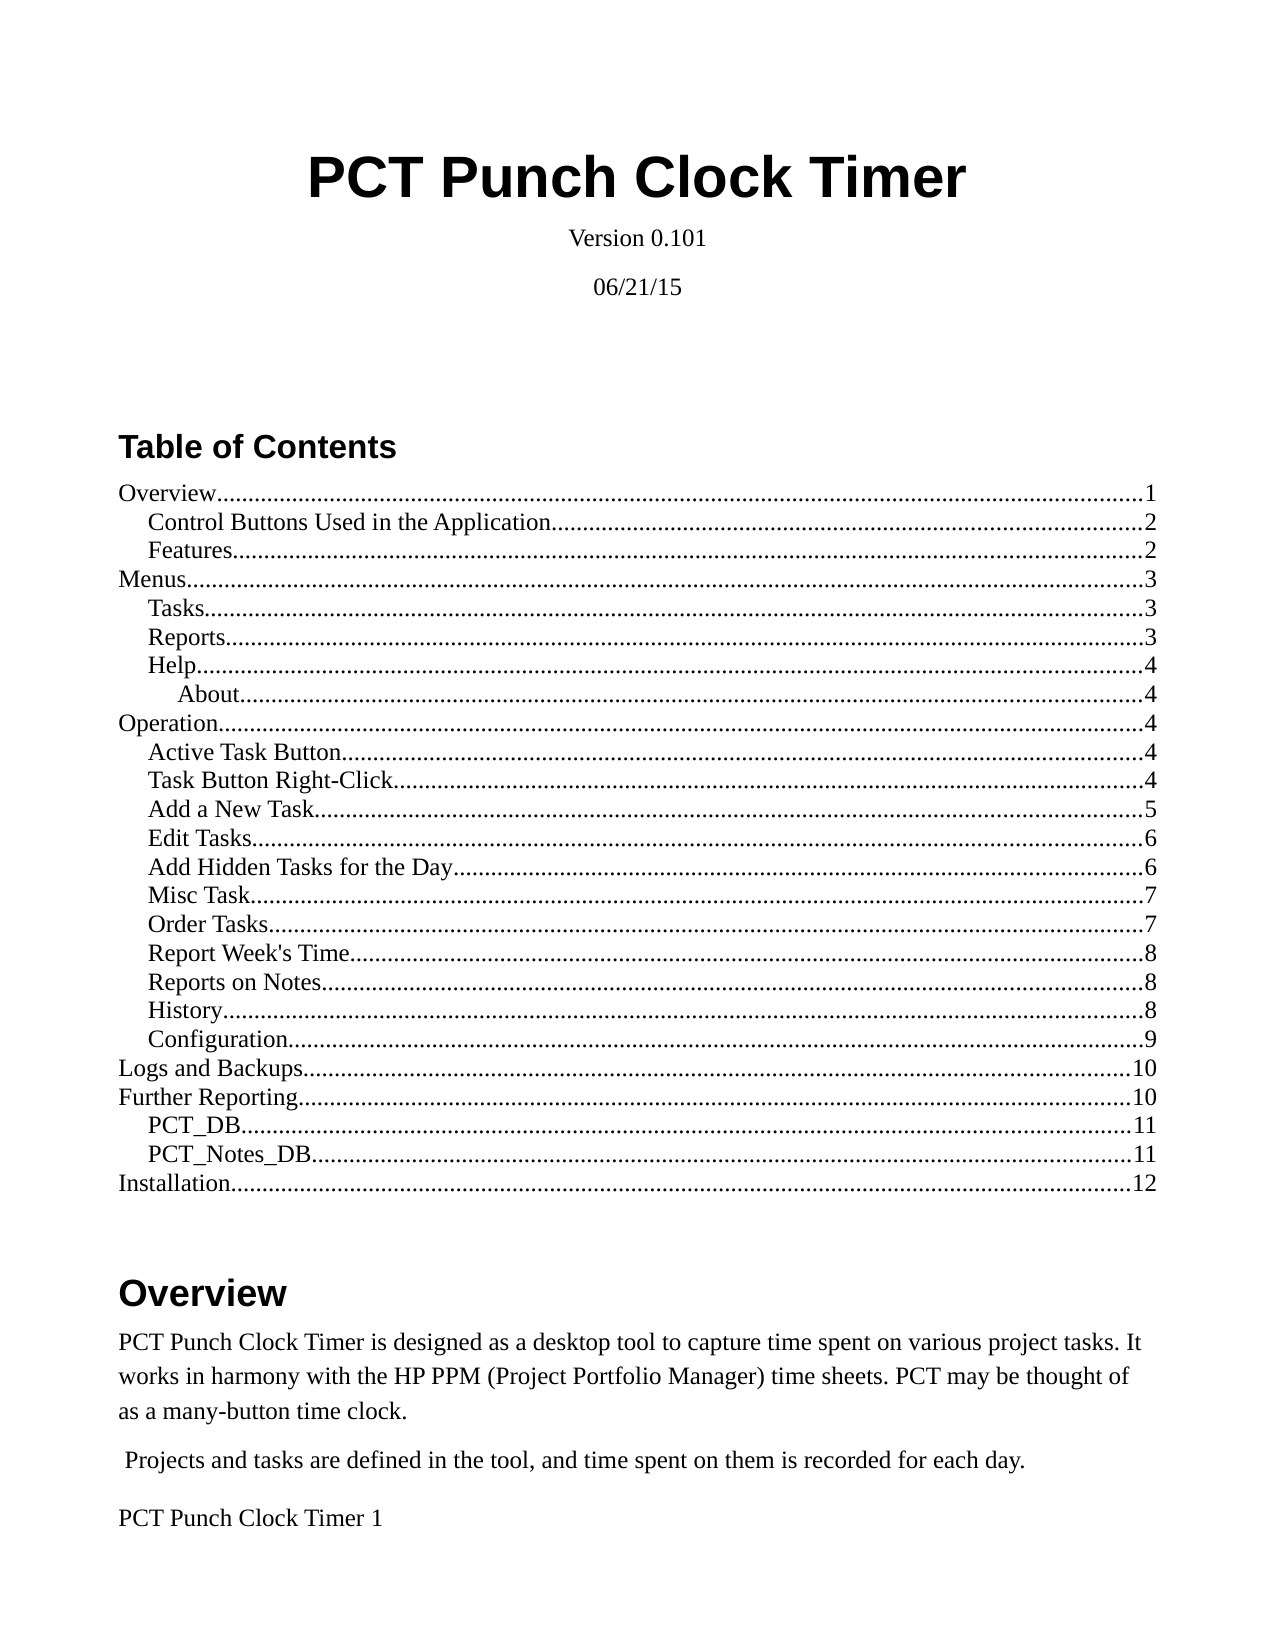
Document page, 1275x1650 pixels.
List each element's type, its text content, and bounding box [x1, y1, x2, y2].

text Reports on Notes 8 [148, 967, 1157, 995]
text Help 4 [148, 650, 1157, 679]
text Task Button Right-Click 4 [148, 765, 1157, 794]
text Misc Task 7 [148, 880, 1157, 909]
text Features 2 [148, 535, 1157, 564]
text PCT_Notes_DB 11 [148, 1139, 1157, 1168]
title PCT Punch Clock Timer [118, 143, 1157, 210]
text Installation 12 [118, 1168, 1157, 1197]
text Menus 3 [118, 564, 1157, 593]
text Edit Tasks 6 [148, 823, 1157, 852]
subtitle Overview [118, 1271, 1157, 1314]
text Order Tasks 7 [148, 909, 1157, 938]
text Projects and tasks are defined in the tool, and time spent on them is recorded for each day. [118, 1445, 1157, 1474]
text Version 0.101 [118, 223, 1157, 251]
text Overview 1 [118, 478, 1157, 507]
text Report Week's Time 8 [148, 938, 1157, 967]
text Further Reporting 10 [118, 1082, 1157, 1110]
text PCT Punch Clock Timer is designed as a desktop tool to capture time spent on various project tasks. It works in harmony with the HP PPM (Project Portfolio Manager) time sheets. PCT may be thought of as a many-button time clock. [118, 1327, 1157, 1424]
text Add a New Task 5 [148, 794, 1157, 823]
text Reports 3 [148, 622, 1157, 650]
text 06/21/15 [118, 272, 1157, 301]
subtitle Table of Contents [118, 427, 1157, 465]
text Control Buttons Used in the Application 2 [148, 507, 1157, 535]
text Tasks 3 [148, 593, 1157, 622]
text About 4 [177, 679, 1157, 708]
text Add Hidden Tasks for the Day 6 [148, 852, 1157, 880]
text History 8 [148, 995, 1157, 1024]
text Logs and Backups 10 [118, 1053, 1157, 1082]
text Active Task Button 4 [148, 737, 1157, 765]
text Configuration 9 [148, 1024, 1157, 1053]
text PCT_DB 11 [148, 1110, 1157, 1139]
text Operation 4 [118, 708, 1157, 737]
